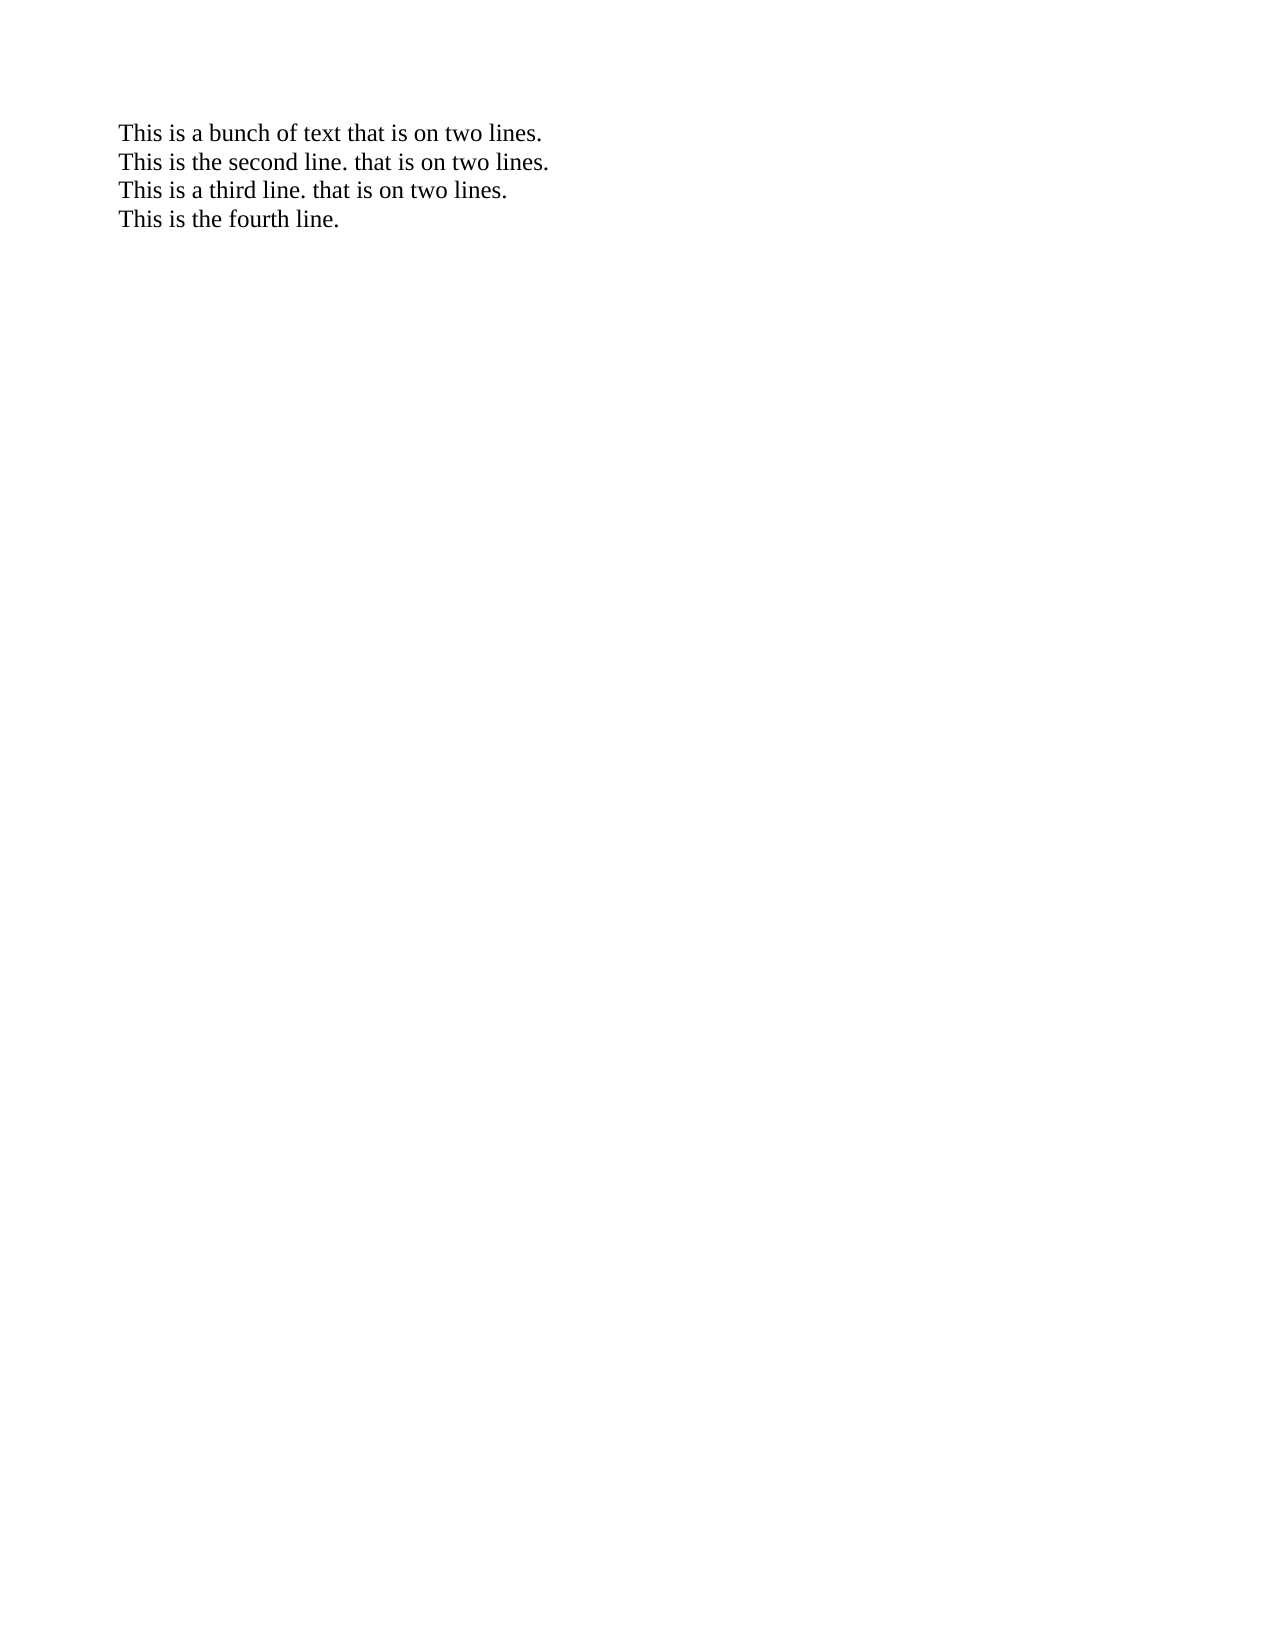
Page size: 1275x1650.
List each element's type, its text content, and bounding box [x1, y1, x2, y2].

text This is a bunch of text that is on two lines. [118, 118, 1157, 147]
text This is a third line. that is on two lines. [118, 176, 1157, 204]
text This is the second line. that is on two lines. [118, 147, 1157, 176]
text This is the fourth line. [118, 204, 1157, 233]
